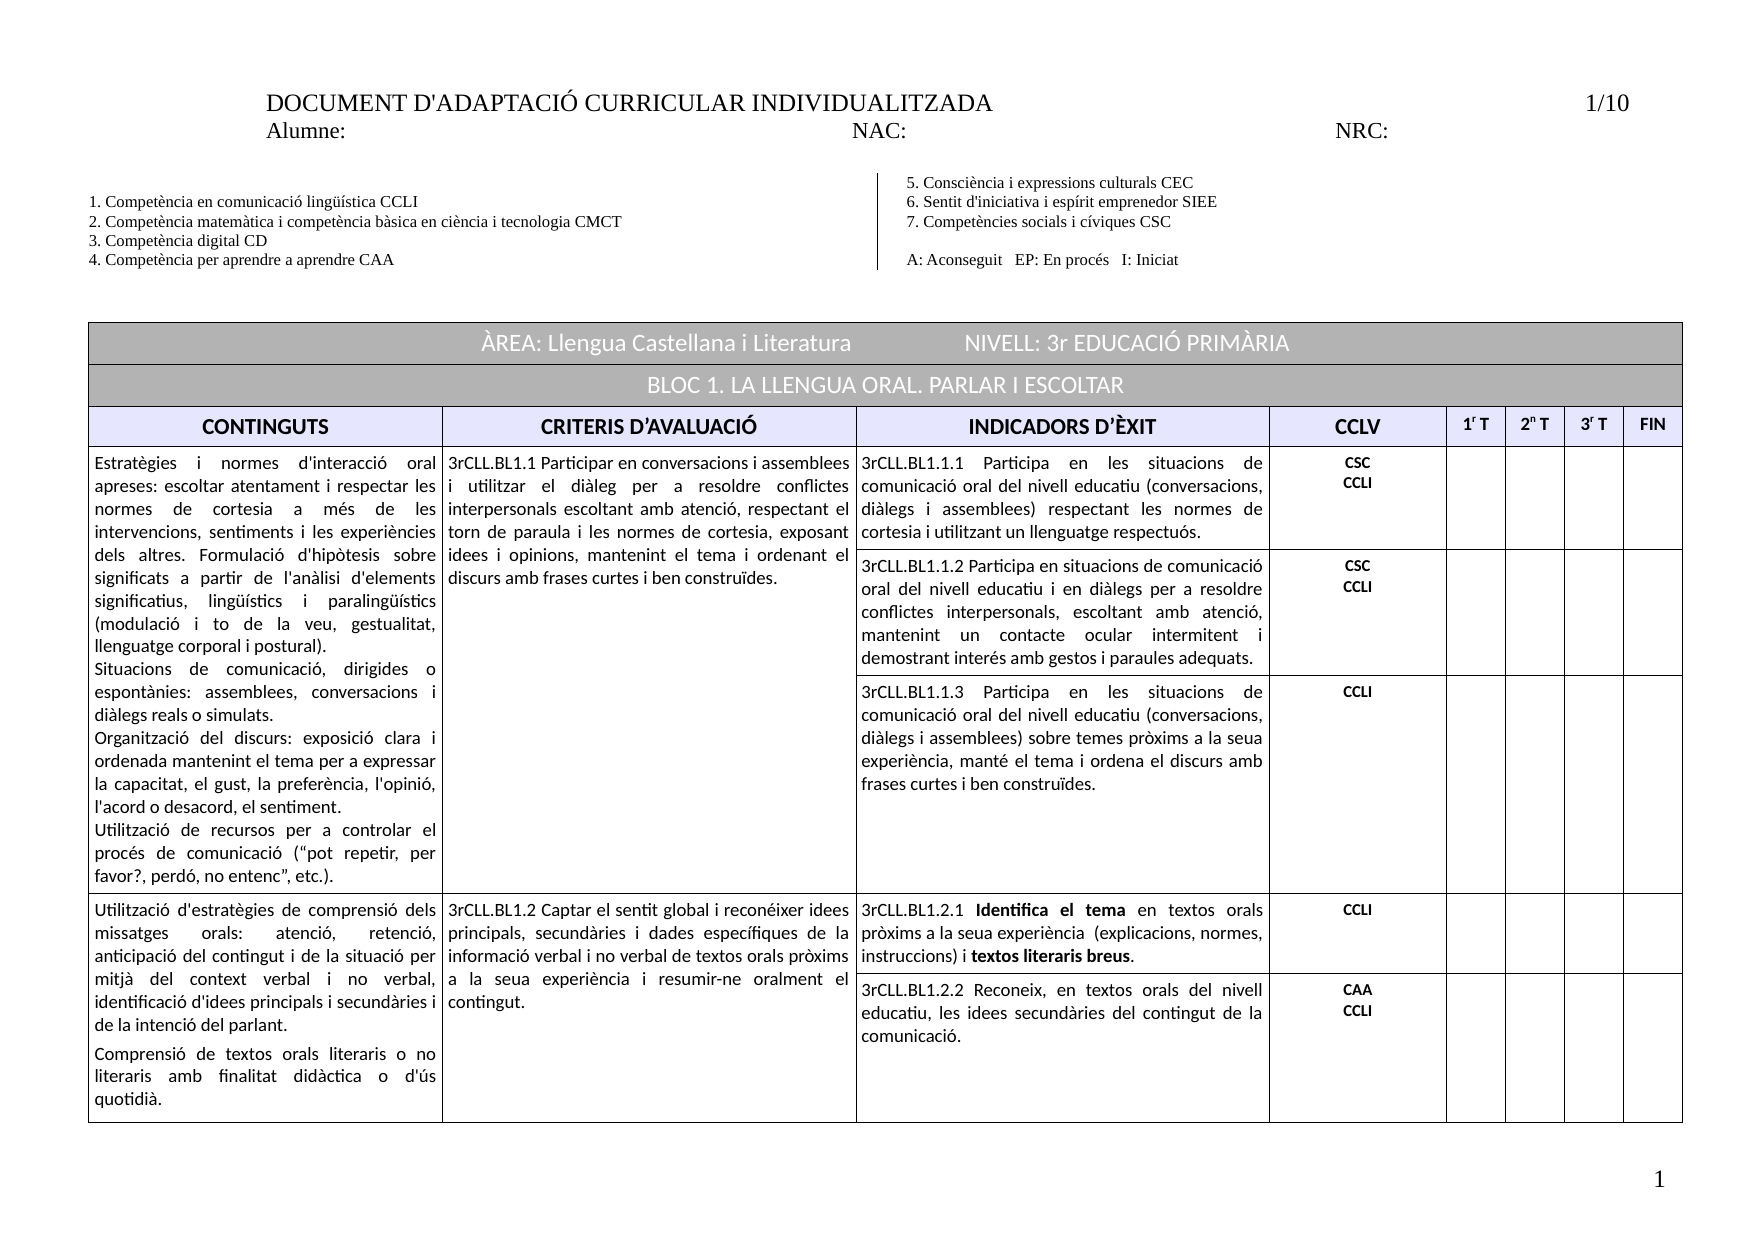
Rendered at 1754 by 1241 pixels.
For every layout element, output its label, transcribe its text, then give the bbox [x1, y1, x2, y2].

table_cell 3rCLL.BL1.2.1 Identifica el tema en textos orals pròxims a la seua experiència (explicacions, normes, instruccions) i textos literaris breus. [857, 894, 1269, 973]
table_cell [1447, 974, 1505, 1122]
table_cell 3rCLL.BL1.2 Captar el sentit global i reconéixer idees principals, secundàries i dades específiques de la informació verbal i no verbal de textos orals pròxims a la seua experiència i resumir-ne oralment el contingut. [443, 894, 856, 1122]
table_cell [1447, 676, 1505, 892]
table_cell CONTINGUTS [89, 407, 442, 446]
table_cell [1565, 447, 1623, 549]
table_cell [1624, 974, 1682, 1122]
table_cell 3rCLL.BL1.1.3 Participa en les situacions de comunicació oral del nivell educatiu (conversacions, diàlegs i assemblees) sobre temes pròxims a la seua experiència, manté el tema i ordena el discurs amb frases curtes i ben construïdes. [857, 676, 1269, 892]
table_cell [1565, 676, 1623, 892]
table_cell 3rCLL.BL1.2.2 Reconeix, en textos orals del nivell educatiu, les idees secundàries del contingut de la comunicació. [857, 974, 1269, 1122]
table_cell CCLV [1270, 407, 1446, 446]
table_cell FIN [1624, 407, 1682, 446]
table_cell INDICADORS D’ÈXIT [857, 407, 1269, 446]
table_cell CRITERIS D’AVALUACIÓ [443, 407, 856, 446]
table_cell 3rCLL.BL1.1 Participar en conversacions i assemblees i utilitzar el diàleg per a resoldre conflictes interpersonals escoltant amb atenció, respectant el torn de paraula i les normes de cortesia, exposant idees i opinions, mantenint el tema i ordenant el discurs amb frases curtes i ben construïdes. [443, 447, 856, 892]
table_cell [1506, 894, 1564, 973]
table_cell [1506, 447, 1564, 549]
table_cell [1624, 676, 1682, 892]
table_cell [1565, 894, 1623, 973]
table_cell 3rCLL.BL1.1.1 Participa en les situacions de comunicació oral del nivell educatiu (conversacions, diàlegs i assemblees) respectant les normes de cortesia i utilitzant un llenguatge respectuós. [857, 447, 1269, 549]
table_cell [1565, 550, 1623, 675]
text 4. Competència per aprendre a aprendre CAA [88, 250, 847, 269]
table_cell [1624, 447, 1682, 549]
text A: Aconseguit EP: En procés I: Iniciat [906, 250, 1665, 269]
table_cell Estratègies i normes d'interacció oral apreses: escoltar atentament i respectar les normes de cortesia a més de les intervencions, sentiments i les experiències dels altres. Formulació d'hipòtesis sobre significats a partir de l'anàlisi d'elements significatius, lingüístics i paralingüístics (modulació i to de la veu, gestualitat, llenguatge corporal i postural). Situacions de comunicació, dirigides o espontànies: assemblees, conversacions i diàlegs reals o simulats. Organització del discurs: exposició clara i ordenada mantenint el tema per a expressar la capacitat, el gust, la preferència, l'opinió, l'acord o desacord, el sentiment. Utilització de recursos per a controlar el procés de comunicació (“pot repetir, per favor?, perdó, no entenc”, etc.). [89, 447, 442, 892]
text 6. Sentit d'iniciativa i espírit emprenedor SIEE [906, 192, 1665, 211]
table_cell 3r T [1565, 407, 1623, 446]
table_cell CSC CCLI [1270, 447, 1446, 549]
table_cell [1565, 974, 1623, 1122]
table_cell [1506, 550, 1564, 675]
table_cell Utilització d'estratègies de comprensió dels missatges orals: atenció, retenció, anticipació del contingut i de la situació per mitjà del context verbal i no verbal, identificació d'idees principals i secundàries i de la intenció del parlant. Comprensió de textos orals literaris o no literaris amb finalitat didàctica o d'ús quotidià. [89, 894, 442, 1122]
table_cell [1447, 447, 1505, 549]
text 1. Competència en comunicació lingüística CCLI [88, 192, 847, 211]
table_cell 2n T [1506, 407, 1564, 446]
table_cell [1447, 550, 1505, 675]
table_cell 3rCLL.BL1.1.2 Participa en situacions de comunicació oral del nivell educatiu i en diàlegs per a resoldre conflictes interpersonals, escoltant amb atenció, mantenint un contacte ocular intermitent i demostrant interés amb gestos i paraules adequats. [857, 550, 1269, 675]
table_header ÀREA: Llengua Castellana i Literatura NIVELL: 3r EDUCACIÓ PRIMÀRIA [89, 323, 1682, 364]
table_cell [1624, 550, 1682, 675]
table_cell [1624, 894, 1682, 973]
table_cell [1447, 894, 1505, 973]
table_cell BLOC 1. LA LLENGUA ORAL. PARLAR I ESCOLTAR [89, 365, 1682, 406]
text 3. Competència digital CD [88, 231, 847, 250]
table_cell [1506, 974, 1564, 1122]
table_cell 1r T [1447, 407, 1505, 446]
text 5. Consciència i expressions culturals CEC [906, 173, 1665, 192]
table_cell CCLI [1270, 676, 1446, 892]
table_cell CSC CCLI [1270, 550, 1446, 675]
table_cell CCLI [1270, 894, 1446, 973]
text 7. Competències socials i cíviques CSC [906, 211, 1665, 231]
table_cell [1506, 676, 1564, 892]
text 2. Competència matemàtica i competència bàsica en ciència i tecnologia CMCT [88, 211, 847, 231]
table_cell CAA CCLI [1270, 974, 1446, 1122]
